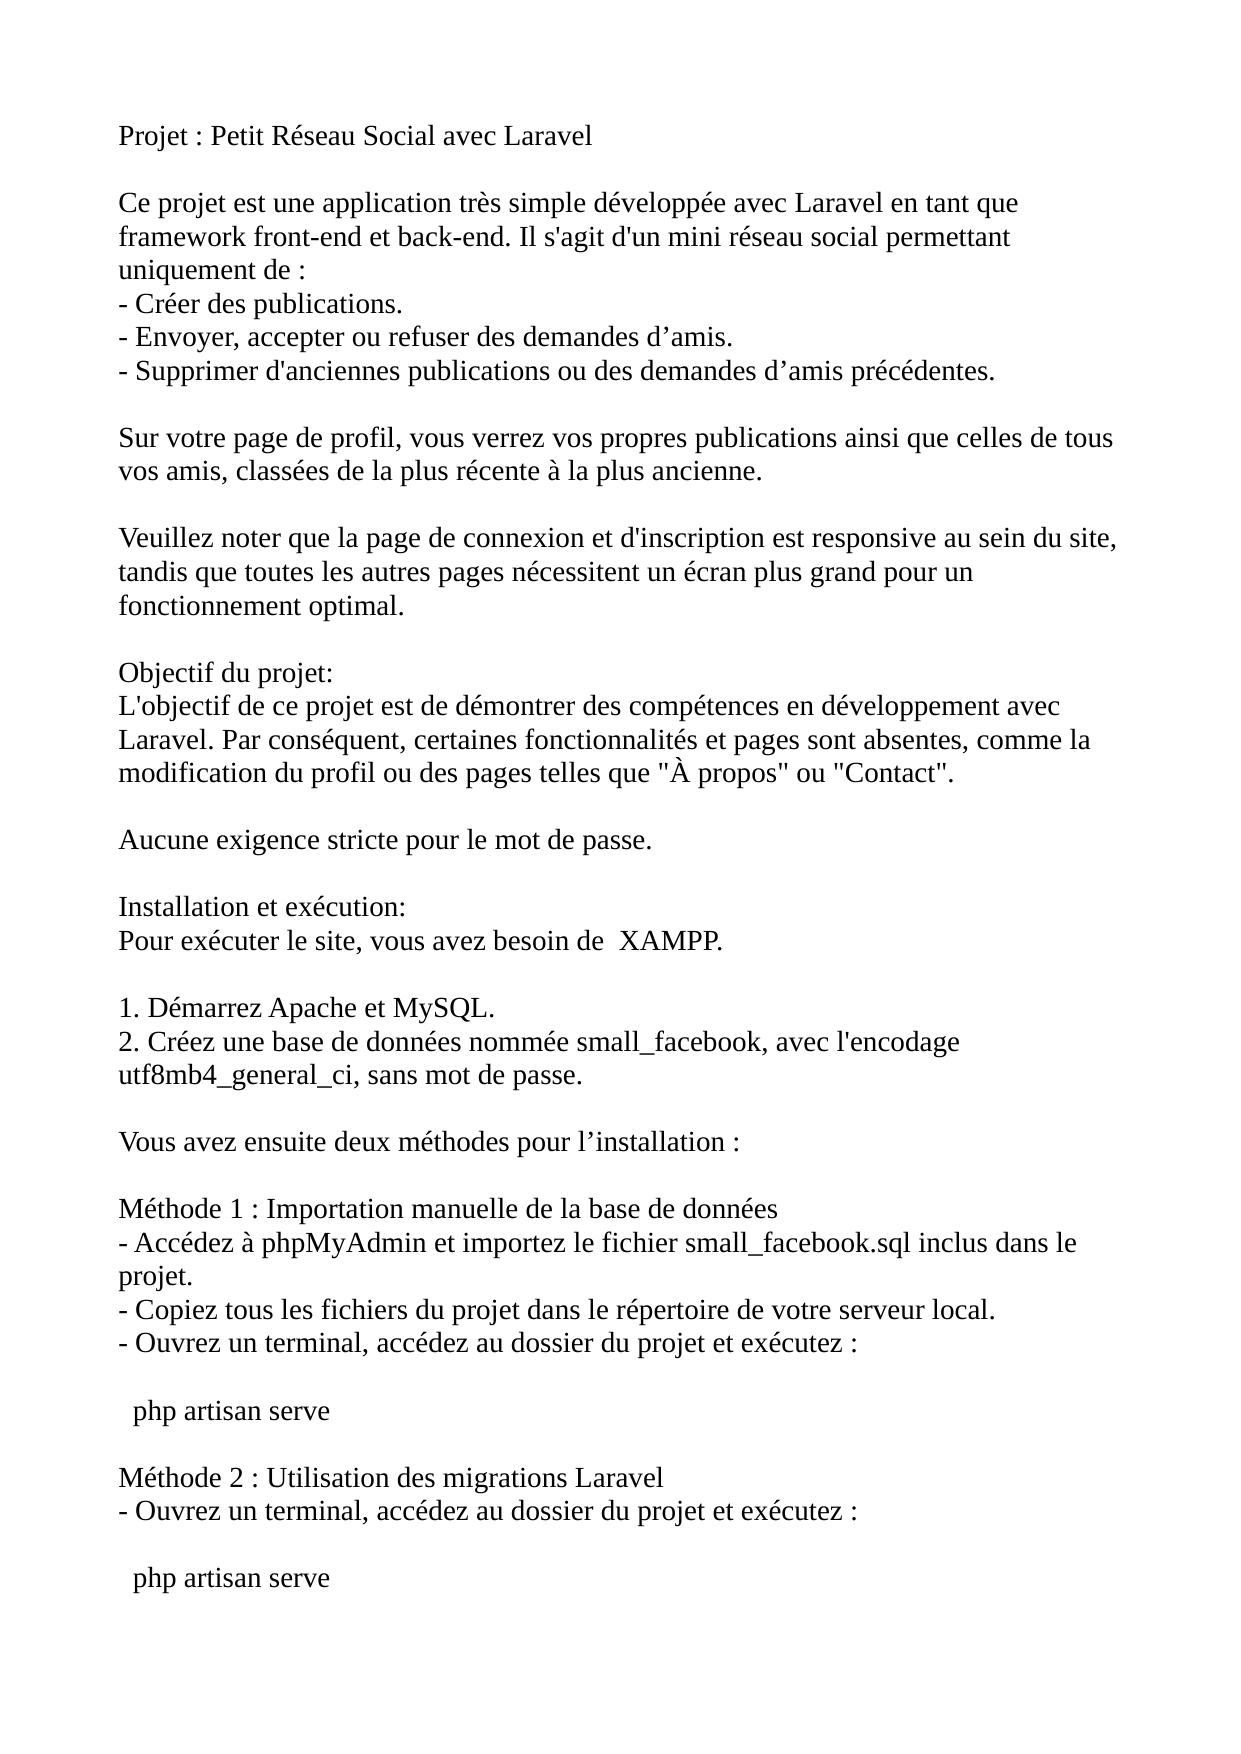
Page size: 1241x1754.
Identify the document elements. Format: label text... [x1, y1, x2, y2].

text Objectif du projet: [118, 655, 1122, 688]
text Aucune exigence stricte pour le mot de passe. [118, 822, 1122, 856]
text L'objectif de ce projet est de démontrer des compétences en développement avec Laravel. Par conséquent, certaines fonctionnalités et pages sont absentes, comme la modification du profil ou des pages telles que "À propos" ou "Contact". [118, 688, 1122, 789]
text php artisan serve [118, 1560, 1122, 1594]
text Vous avez ensuite deux méthodes pour l’installation : [118, 1124, 1122, 1158]
text Veuillez noter que la page de connexion et d'inscription est responsive au sein du site, tandis que toutes les autres pages nécessitent un écran plus grand pour un fonctionnement optimal. [118, 521, 1122, 621]
text Ce projet est une application très simple développée avec Laravel en tant que framework front-end et back-end. Il s'agit d'un mini réseau social permettant uniquement de : [118, 185, 1122, 286]
text - Ouvrez un terminal, accédez au dossier du projet et exécutez : [118, 1326, 1122, 1359]
text - Créer des publications. [118, 286, 1122, 319]
text 2. Créez une base de données nommée small_facebook, avec l'encodage utf8mb4_general_ci, sans mot de passe. [118, 1024, 1122, 1091]
text 1. Démarrez Apache et MySQL. [118, 990, 1122, 1024]
text - Supprimer d'anciennes publications ou des demandes d’amis précédentes. [118, 353, 1122, 386]
text Pour exécuter le site, vous avez besoin de XAMPP. [118, 923, 1122, 957]
text Projet : Petit Réseau Social avec Laravel [118, 118, 1122, 152]
text - Envoyer, accepter ou refuser des demandes d’amis. [118, 319, 1122, 353]
text Méthode 1 : Importation manuelle de la base de données [118, 1191, 1122, 1225]
text php artisan serve [118, 1393, 1122, 1426]
text - Accédez à phpMyAdmin et importez le fichier small_facebook.sql inclus dans le projet. [118, 1225, 1122, 1292]
text Sur votre page de profil, vous verrez vos propres publications ainsi que celles de tous vos amis, classées de la plus récente à la plus ancienne. [118, 420, 1122, 487]
text Méthode 2 : Utilisation des migrations Laravel [118, 1460, 1122, 1493]
text - Copiez tous les fichiers du projet dans le répertoire de votre serveur local. [118, 1292, 1122, 1326]
text - Ouvrez un terminal, accédez au dossier du projet et exécutez : [118, 1493, 1122, 1527]
text Installation et exécution: [118, 889, 1122, 923]
